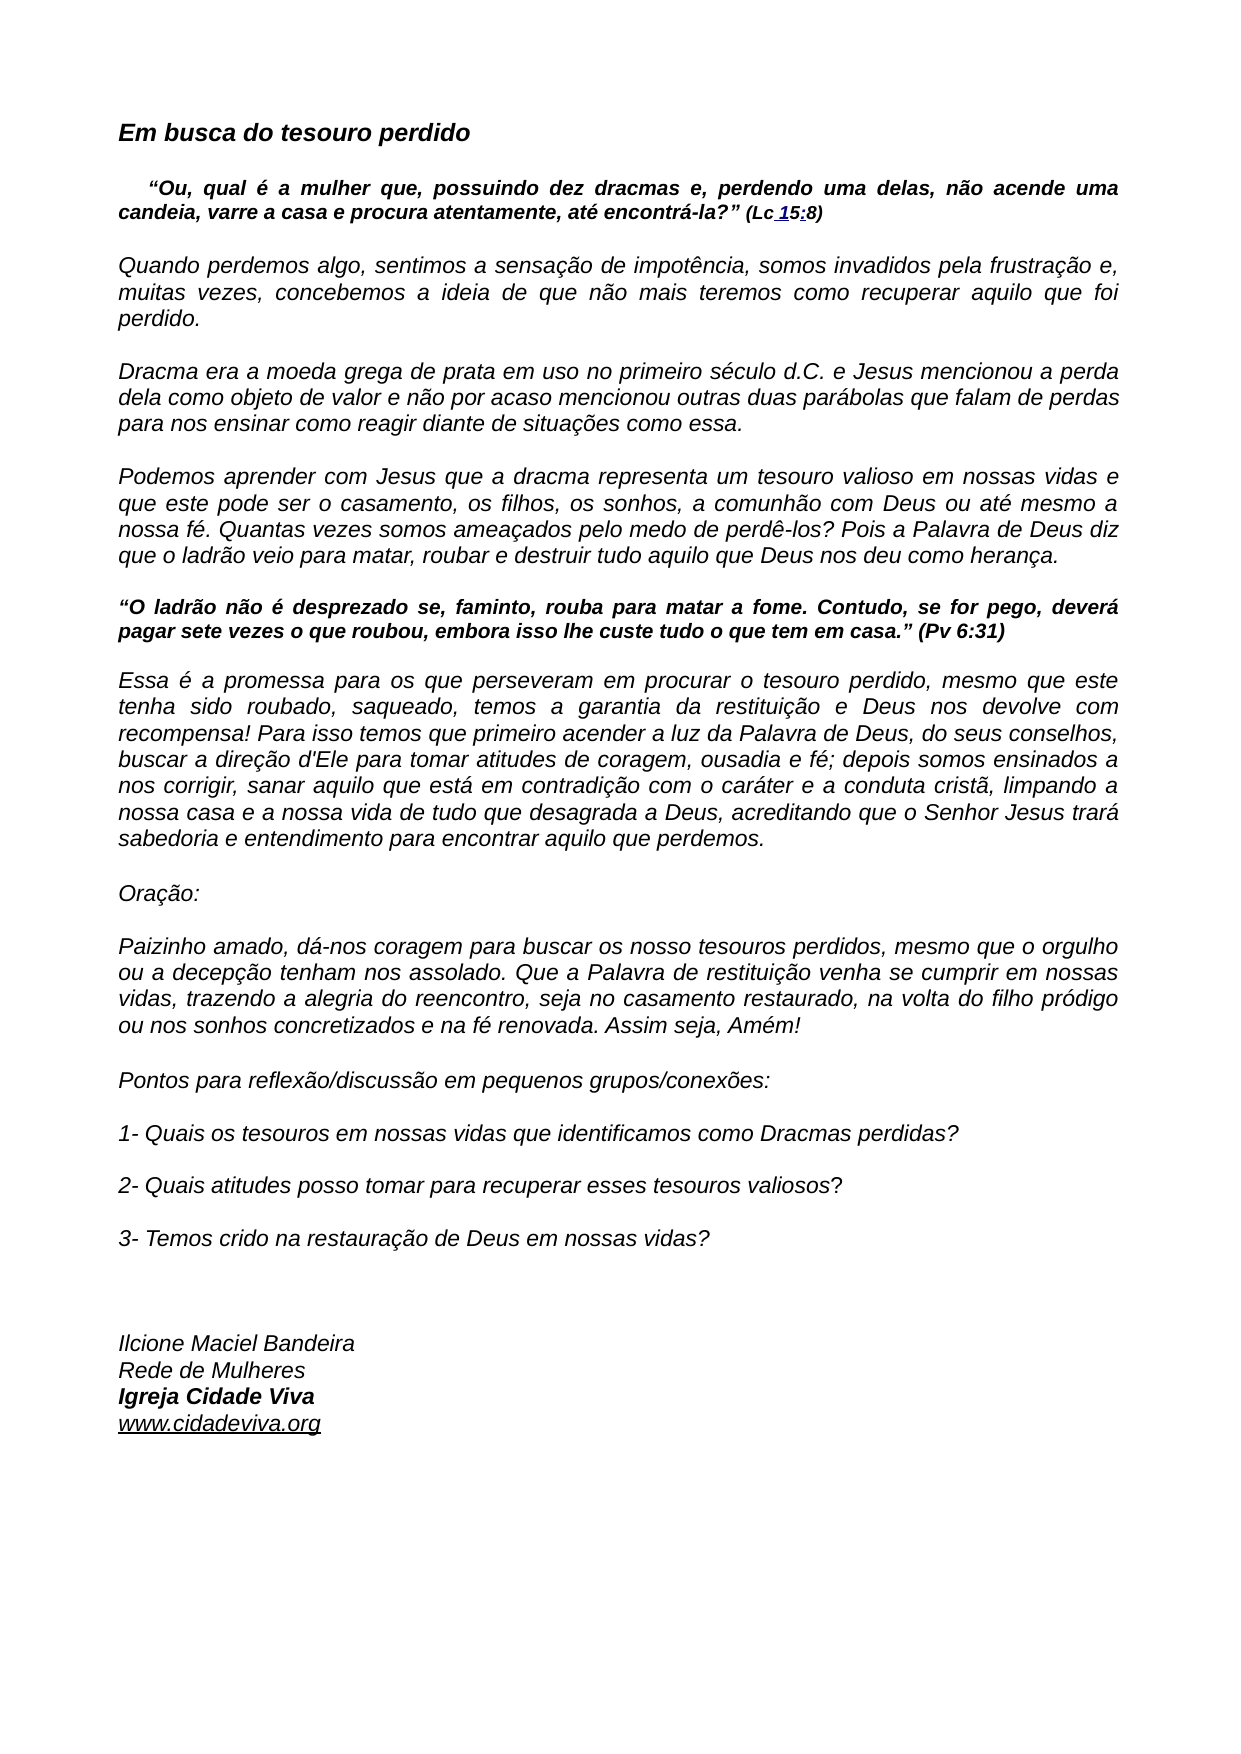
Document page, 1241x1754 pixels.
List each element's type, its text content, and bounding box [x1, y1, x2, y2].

text Rede de Mulheres [118, 1357, 1122, 1383]
text “O ladrão não é desprezado se, faminto, rouba para matar a fome. Contudo, se for pego, deverá pagar sete vezes o que roubou, embora isso lhe custe tudo o que tem em casa.” (Pv 6:31) [118, 595, 1122, 643]
text Podemos aprender com Jesus que a dracma representa um tesouro valioso em nossas vidas e que este pode ser o casamento, os filhos, os sonhos, a comunhão com Deus ou até mesmo a nossa fé. Quantas vezes somos ameaçados pelo medo de perdê-los? Pois a Palavra de Deus diz que o ladrão veio para matar, roubar e destruir tudo aquilo que Deus nos deu como herança. [118, 463, 1122, 568]
text 2- Quais atitudes posso tomar para recuperar esses tesouros valiosos? [118, 1172, 1122, 1199]
text 1- Quais os tesouros em nossas vidas que identificamos como Dracmas perdidas? [118, 1119, 1122, 1146]
text Pontos para reflexão/discussão em pequenos grupos/conexões: [118, 1067, 1122, 1093]
text www.cidadeviva.org [118, 1409, 1122, 1436]
text 3- Temos crido na restauração de Deus em nossas vidas? [118, 1225, 1122, 1251]
text Em busca do tesouro perdido [118, 118, 1122, 147]
text Dracma era a moeda grega de prata em uso no primeiro século d.C. e Jesus mencionou a perda dela como objeto de valor e não por acaso mencionou outras duas parábolas que falam de perdas para nos ensinar como reagir diante de situações como essa. [118, 358, 1122, 437]
text Paizinho amado, dá-nos coragem para buscar os nosso tesouros perdidos, mesmo que o orgulho ou a decepção tenham nos assolado. Que a Palavra de restituição venha se cumprir em nossas vidas, trazendo a alegria do reencontro, seja no casamento restaurado, na volta do filho pródigo ou nos sonhos concretizados e na fé renovada. Assim seja, Amém! [118, 933, 1122, 1038]
text Essa é a promessa para os que perseveram em procurar o tesouro perdido, mesmo que este tenha sido roubado, saqueado, temos a garantia da restituição e Deus nos devolve com recompensa! Para isso temos que primeiro acender a luz da Palavra de Deus, do seus conselhos, buscar a direção d'Ele para tomar atitudes de coragem, ousadia e fé; depois somos ensinados a nos corrigir, sanar aquilo que está em contradição com o caráter e a conduta cristã, limpando a nossa casa e a nossa vida de tudo que desagrada a Deus, acreditando que o Senhor Jesus trará sabedoria e entendimento para encontrar aquilo que perdemos. [118, 667, 1122, 851]
text Igreja Cidade Viva [118, 1383, 1122, 1409]
text “Ou, qual é a mulher que, possuindo dez dracmas e, perdendo uma delas, não acende uma candeia, varre a casa e procura atentamente, até encontrá-la?” (Lc 15:8) [118, 176, 1122, 223]
text Quando perdemos algo, sentimos a sensação de impotência, somos invadidos pela frustração e, muitas vezes, concebemos a ideia de que não mais teremos como recuperar aquilo que foi perdido. [118, 252, 1122, 331]
text Ilcione Maciel Bandeira [118, 1330, 1122, 1357]
text Oração: [118, 880, 1122, 906]
